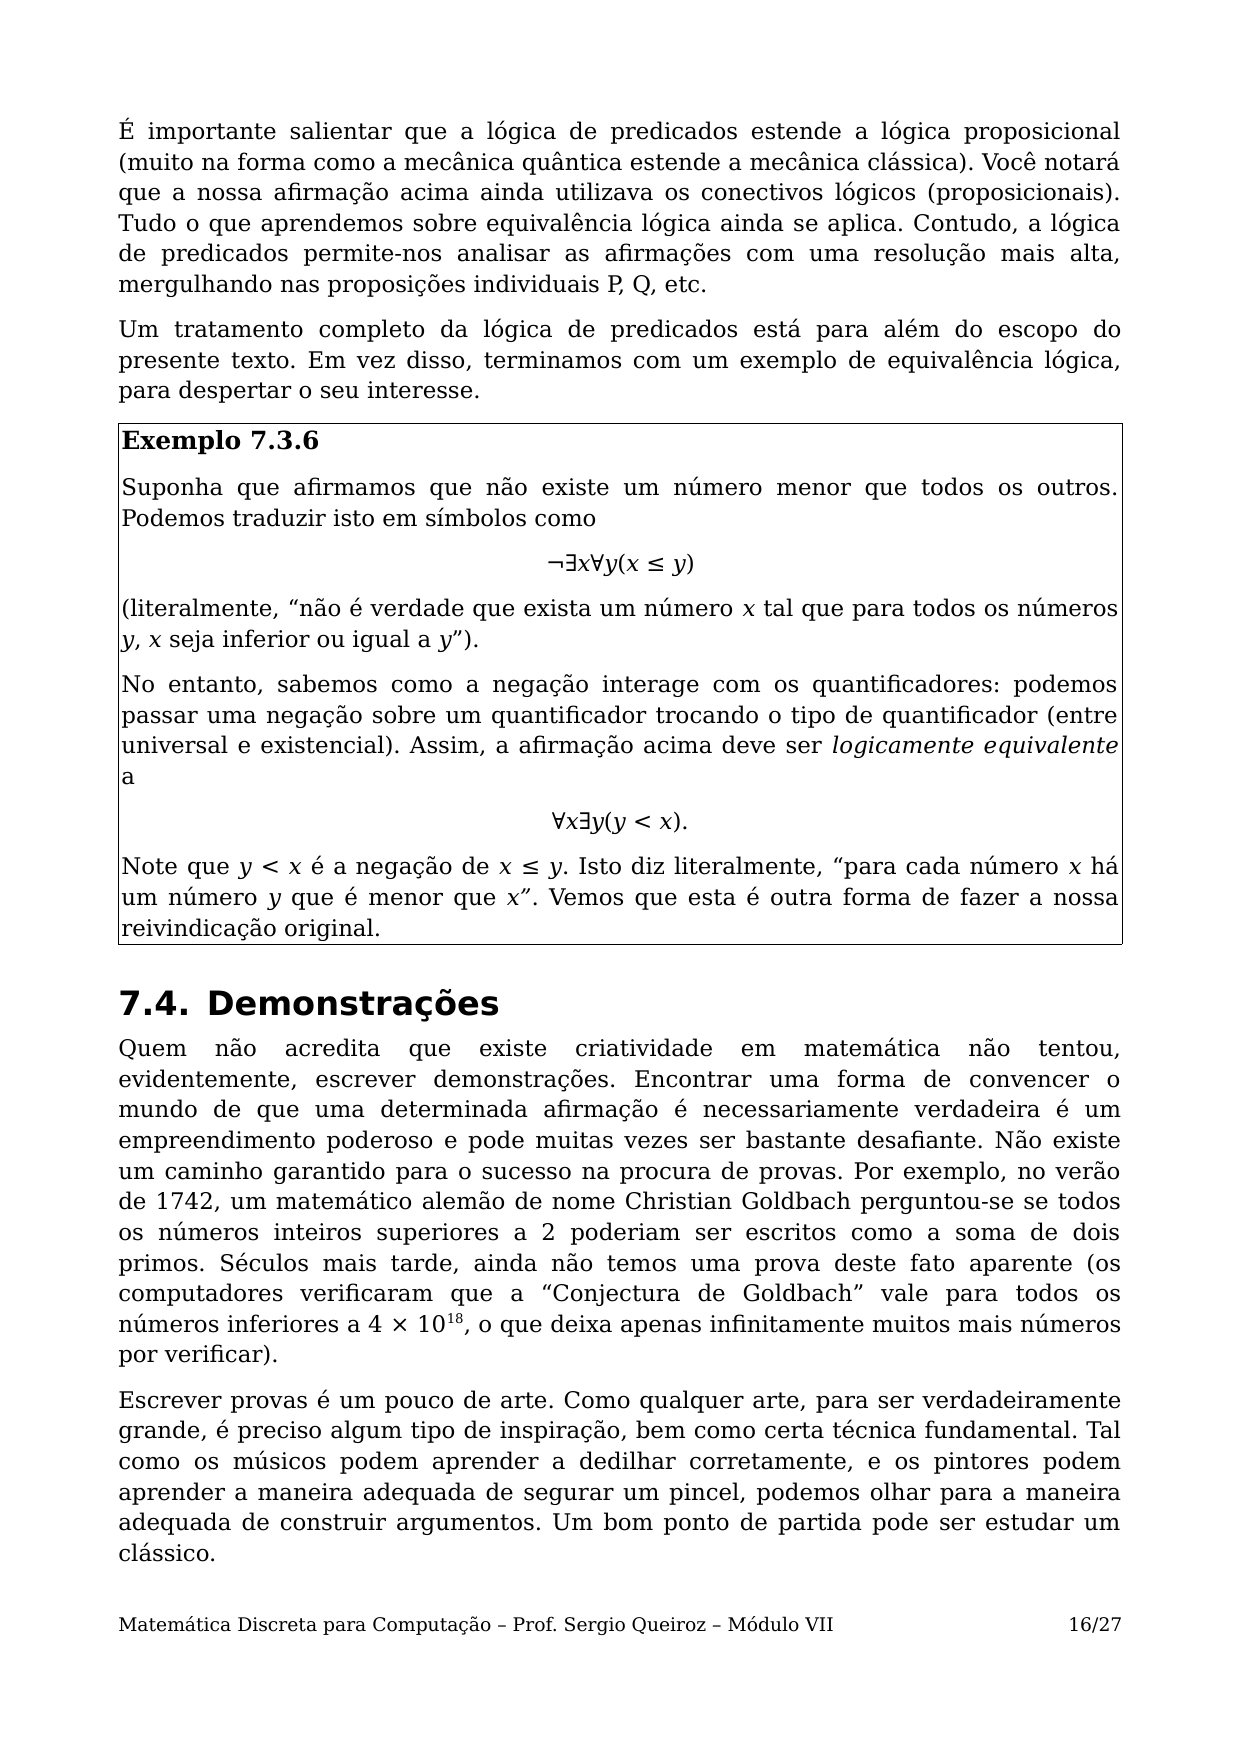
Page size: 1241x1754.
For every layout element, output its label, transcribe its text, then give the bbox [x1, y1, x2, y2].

text ¬∃x∀y(x ≤ y) [119, 547, 1122, 577]
text Um tratamento completo da lógica de predicados está para além do escopo do presente texto. Em vez disso, terminamos com um exemplo de equivalência lógica, para despertar o seu interesse. [118, 316, 1122, 404]
text Quem não acredita que existe criatividade em matemática não tentou, evidentemente, escrever demonstrações. Encontrar uma forma de convencer o mundo de que uma determinada afirmação é necessariamente verdadeira é um empreendimento poderoso e pode muitas vezes ser bastante desafiante. Não existe um caminho garantido para o sucesso na procura de provas. Por exemplo, no verão de 1742, um matemático alemão de nome Christian Goldbach perguntou-se se todos os números inteiros superiores a 2 poderiam ser escritos como a soma de dois primos. Séculos mais tarde, ainda não temos uma prova deste fato aparente (os computadores verificaram que a “Conjectura de Goldbach” vale para todos os números inferiores a 4 × 1018, o que deixa apenas infinitamente muitos mais números por verificar). [118, 1035, 1122, 1368]
text Escrever provas é um pouco de arte. Como qualquer arte, para ser verdadeiramente grande, é preciso algum tipo de inspiração, bem como certa técnica fundamental. Tal como os músicos podem aprender a dedilhar corretamente, e os pintores podem aprender a maneira adequada de segurar um pincel, podemos olhar para a maneira adequada de construir argumentos. Um bom ponto de partida pode ser estudar um clássico. [118, 1387, 1122, 1567]
subtitle Demonstrações [118, 984, 1122, 1023]
text No entanto, sabemos como a negação interage com os quantificadores: podemos passar uma negação sobre um quantificador trocando o tipo de quantificador (entre universal e existencial). Assim, a afirmação acima deve ser logicamente equivalente a [119, 668, 1122, 790]
text Suponha que afirmamos que não existe um número menor que todos os outros. Podemos traduzir isto em símbolos como [119, 471, 1122, 532]
text Exemplo 7.3.6 [119, 424, 1122, 455]
text (literalmente, “não é verdade que exista um número x tal que para todos os números y, x seja inferior ou igual a y”). [119, 592, 1122, 653]
text Note que y < x é a negação de x ≤ y. Isto diz literalmente, “para cada número x há um número y que é menor que x”. Vemos que esta é outra forma de fazer a nossa reivindicação original. [119, 850, 1122, 944]
text ∀x∃y(y < x). [119, 805, 1122, 835]
text É importante salientar que a lógica de predicados estende a lógica proposicional (muito na forma como a mecânica quântica estende a mecânica clássica). Você notará que a nossa afirmação acima ainda utilizava os conectivos lógicos (proposicionais). Tudo o que aprendemos sobre equivalência lógica ainda se aplica. Contudo, a lógica de predicados permite-nos analisar as afirmações com uma resolução mais alta, mergulhando nas proposições individuais P, Q, etc. [118, 118, 1122, 298]
